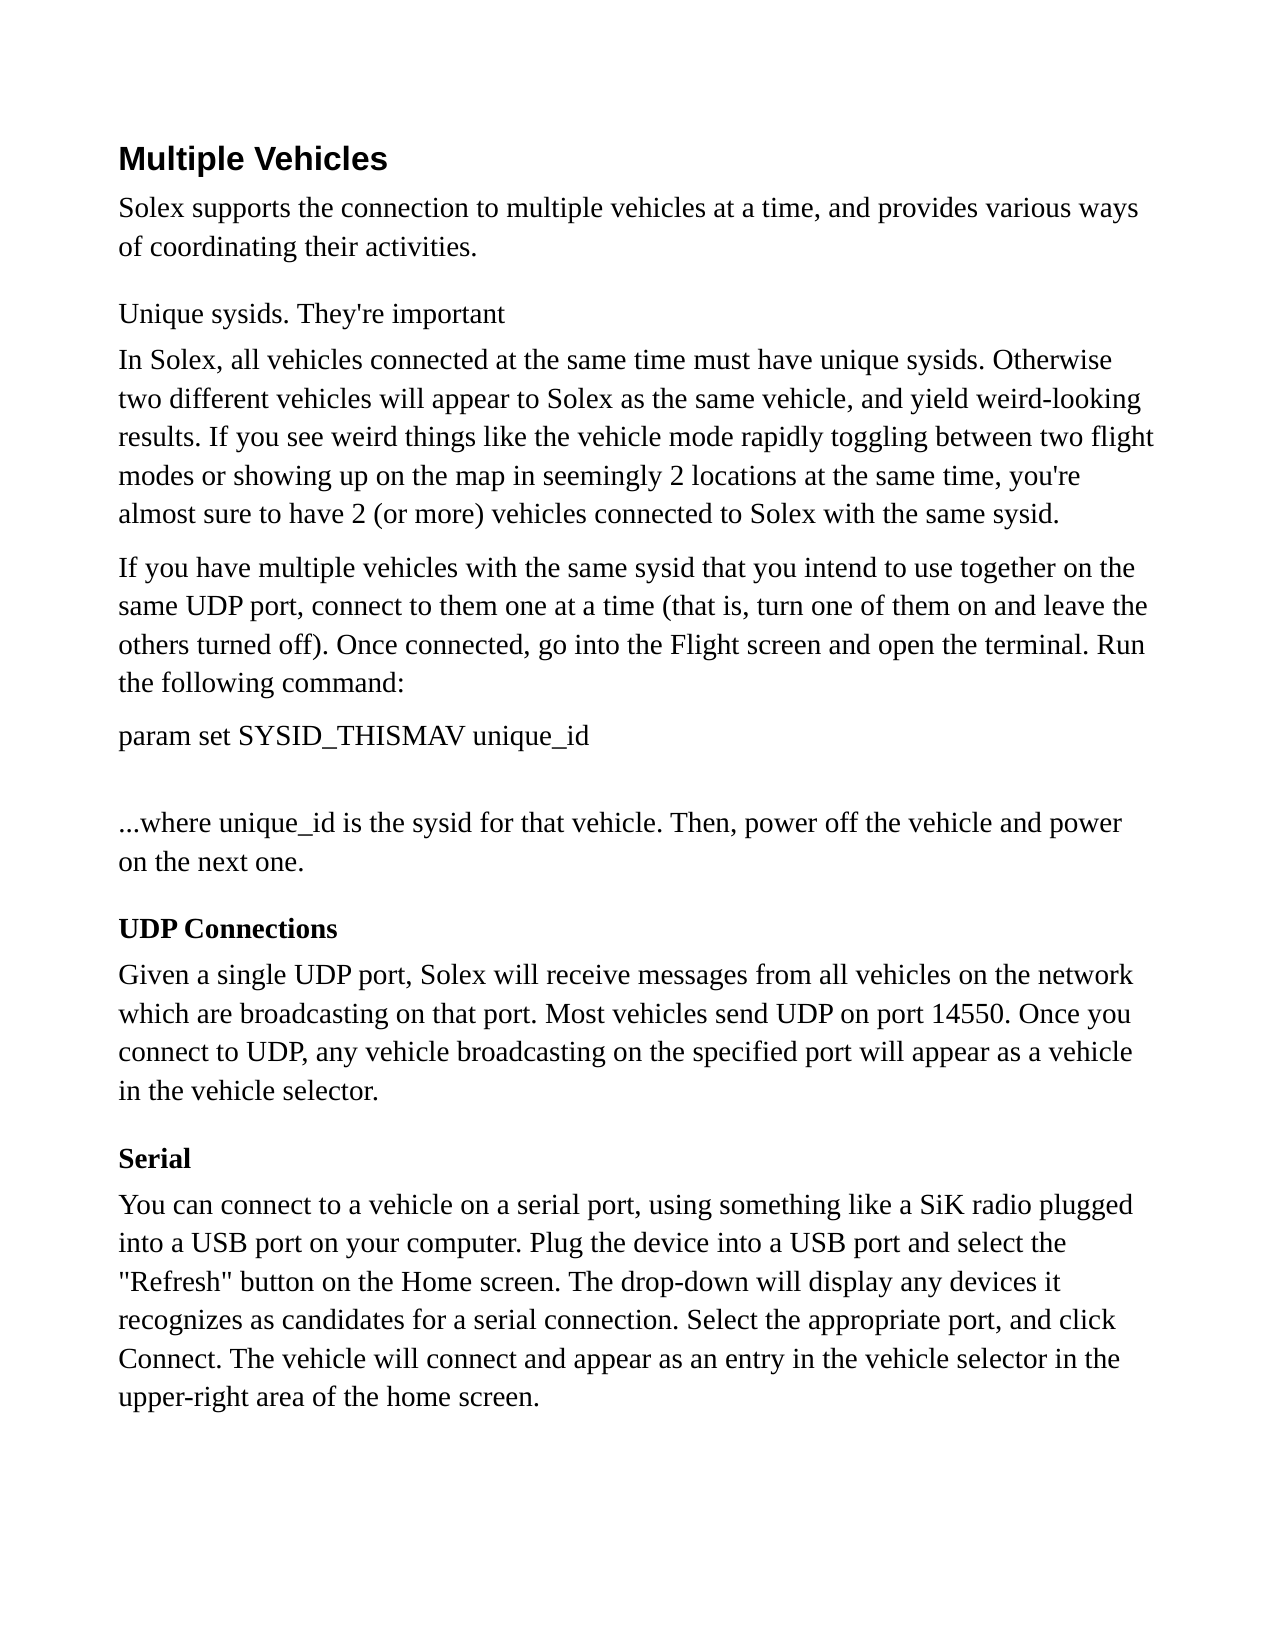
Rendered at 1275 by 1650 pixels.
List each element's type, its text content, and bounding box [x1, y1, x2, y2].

subtitle UDP Connections [118, 911, 1157, 945]
text Solex supports the connection to multiple vehicles at a time, and provides various ways of coordinating their activities. [118, 190, 1157, 262]
subtitle Unique sysids. They're important [118, 296, 1157, 330]
text You can connect to a vehicle on a serial port, using something like a SiK radio plugged into a USB port on your computer. Plug the device into a USB port and select the "Refresh" button on the Home screen. The drop-down will display any devices it recognizes as candidates for a serial connection. Select the appropriate port, and click Connect. The vehicle will connect and appear as an entry in the vehicle selector in the upper-right area of the home screen. [118, 1187, 1157, 1413]
text param set SYSID_THISMAV unique_id [118, 718, 1157, 752]
text ...where unique_id is the sysid for that vehicle. Then, power off the vehicle and power on the next one. [118, 805, 1157, 877]
text If you have multiple vehicles with the same sysid that you intend to use together on the same UDP port, connect to them one at a time (that is, turn one of them on and leave the others turned off). Once connected, go into the Flight screen and open the terminal. Run the following command: [118, 550, 1157, 699]
text Given a single UDP port, Solex will receive messages from all vehicles on the network which are broadcasting on that port. Most vehicles send UDP on port 14550. Once you connect to UDP, any vehicle broadcasting on the specified port will appear as a vehicle in the vehicle selector. [118, 957, 1157, 1107]
text In Solex, all vehicles connected at the same time must have unique sysids. Otherwise two different vehicles will appear to Solex as the same vehicle, and yield weird-looking results. If you see weird things like the vehicle mode rapidly toggling between two flight modes or showing up on the map in seemingly 2 locations at the same time, you're almost sure to have 2 (or more) vehicles connected to Solex with the same sysid. [118, 342, 1157, 530]
subtitle Multiple Vehicles [118, 139, 1157, 178]
subtitle Serial [118, 1141, 1157, 1174]
